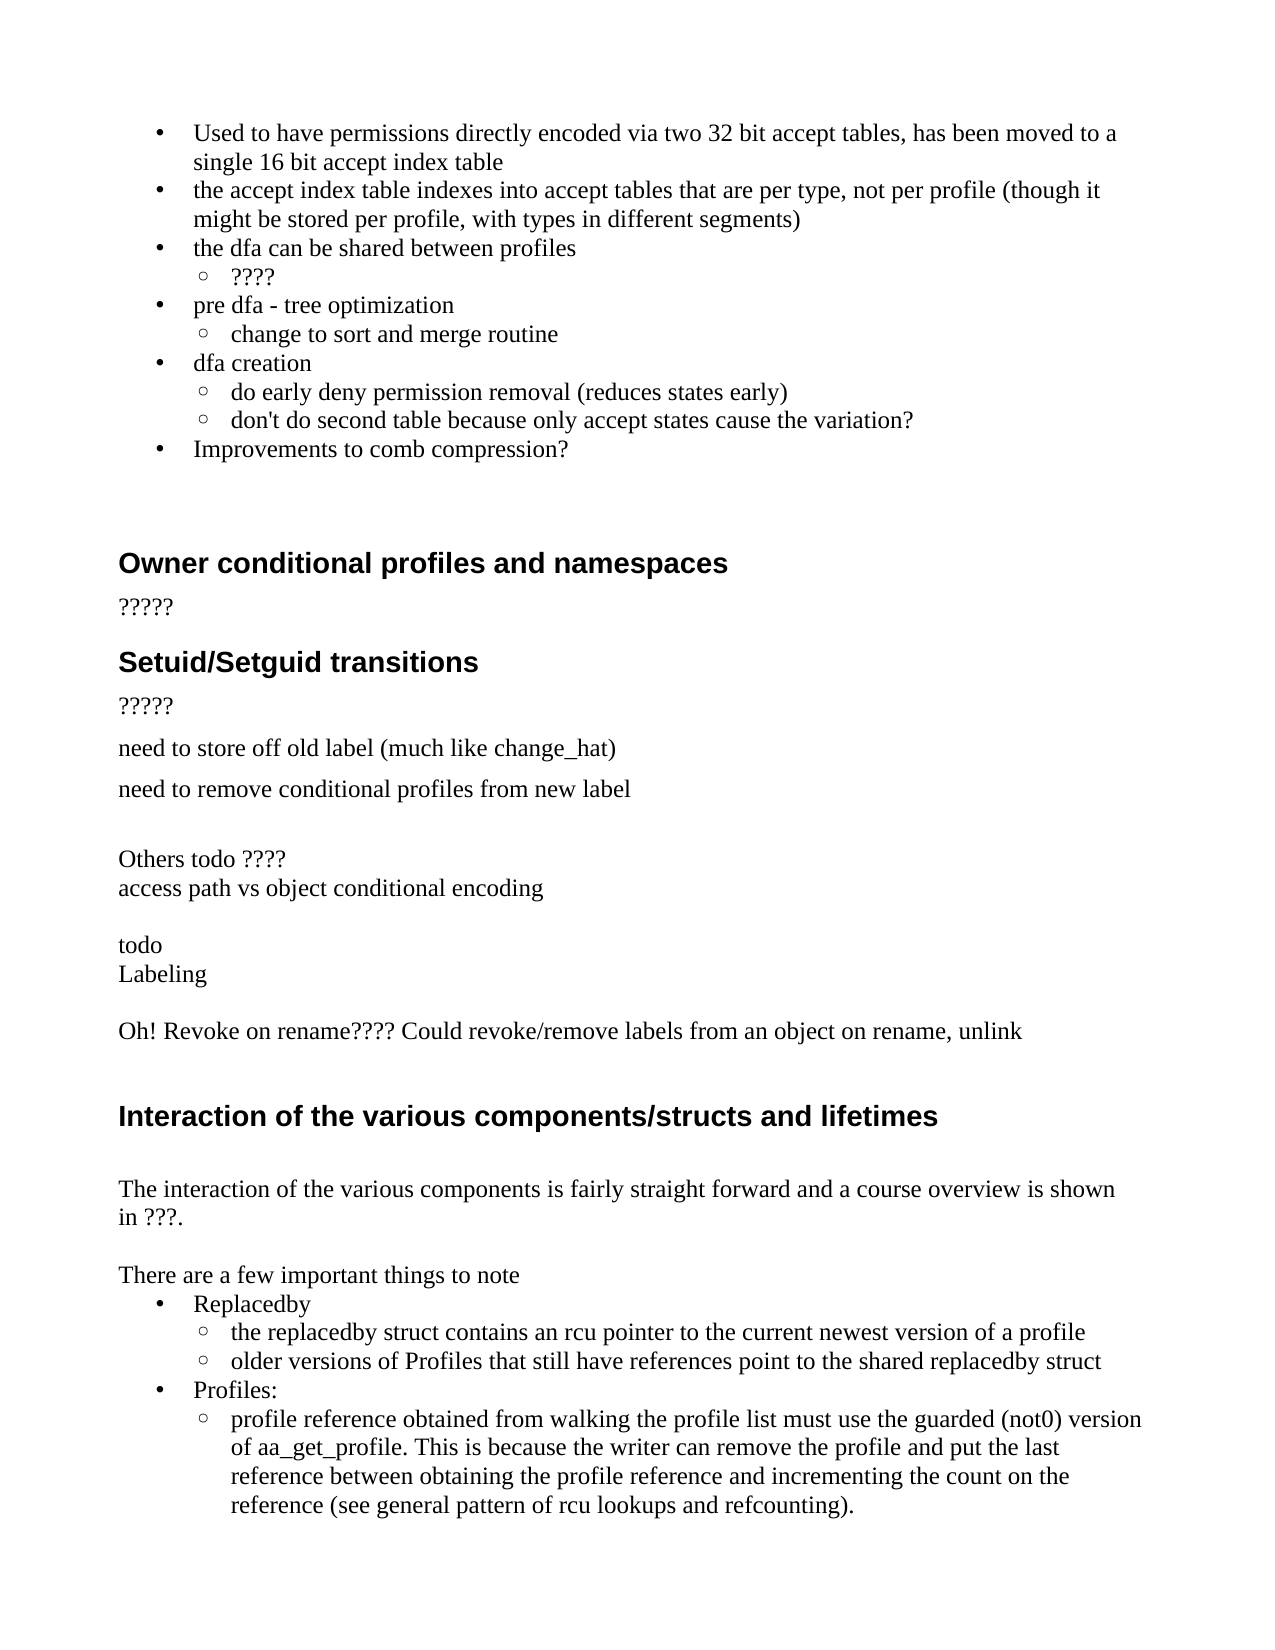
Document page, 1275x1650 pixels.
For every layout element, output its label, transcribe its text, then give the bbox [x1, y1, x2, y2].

text There are a few important things to note [118, 1260, 1157, 1289]
subtitle Interaction of the various components/structs and lifetimes [118, 1099, 1157, 1132]
list Profiles: [156, 1375, 1157, 1404]
text Others todo ???? [118, 844, 1157, 873]
list Used to have permissions directly encoded via two 32 bit accept tables, has been moved to a single 16 bit accept index table [156, 118, 1157, 176]
list change to sort and merge routine [193, 319, 1157, 348]
text need to store off old label (much like change_hat) [118, 733, 1157, 761]
text todo [118, 930, 1157, 959]
text ????? [118, 691, 1157, 720]
list dfa creation [156, 348, 1157, 377]
text The interaction of the various components is fairly straight forward and a course overview is shown in ???. [118, 1174, 1157, 1231]
text Oh! Revoke on rename???? Could revoke/remove labels from an object on rename, unlink [118, 1016, 1157, 1045]
text need to remove conditional profiles from new label [118, 774, 1157, 803]
text access path vs object conditional encoding [118, 873, 1157, 901]
text Labeling [118, 959, 1157, 988]
list Improvements to comb compression? [156, 434, 1157, 463]
list the accept index table indexes into accept tables that are per type, not per profile (though it might be stored per profile, with types in different segments) [156, 176, 1157, 233]
list pre dfa - tree optimization [156, 291, 1157, 319]
list Replacedby [156, 1289, 1157, 1317]
list profile reference obtained from walking the profile list must use the guarded (not0) version of aa_get_profile. This is because the writer can remove the profile and put the last reference between obtaining the profile reference and incrementing the count on the reference (see general pattern of rcu lookups and refcounting). [193, 1404, 1157, 1519]
list do early deny permission removal (reduces states early) [193, 377, 1157, 406]
subtitle Owner conditional profiles and namespaces [118, 546, 1157, 579]
subtitle Setuid/Setguid transitions [118, 645, 1157, 679]
text ????? [118, 592, 1157, 620]
list the dfa can be shared between profiles [156, 233, 1157, 262]
list ???? [193, 262, 1157, 291]
list older versions of Profiles that still have references point to the shared replacedby struct [193, 1346, 1157, 1375]
list don't do second table because only accept states cause the variation? [193, 406, 1157, 434]
list the replacedby struct contains an rcu pointer to the current newest version of a profile [193, 1317, 1157, 1346]
